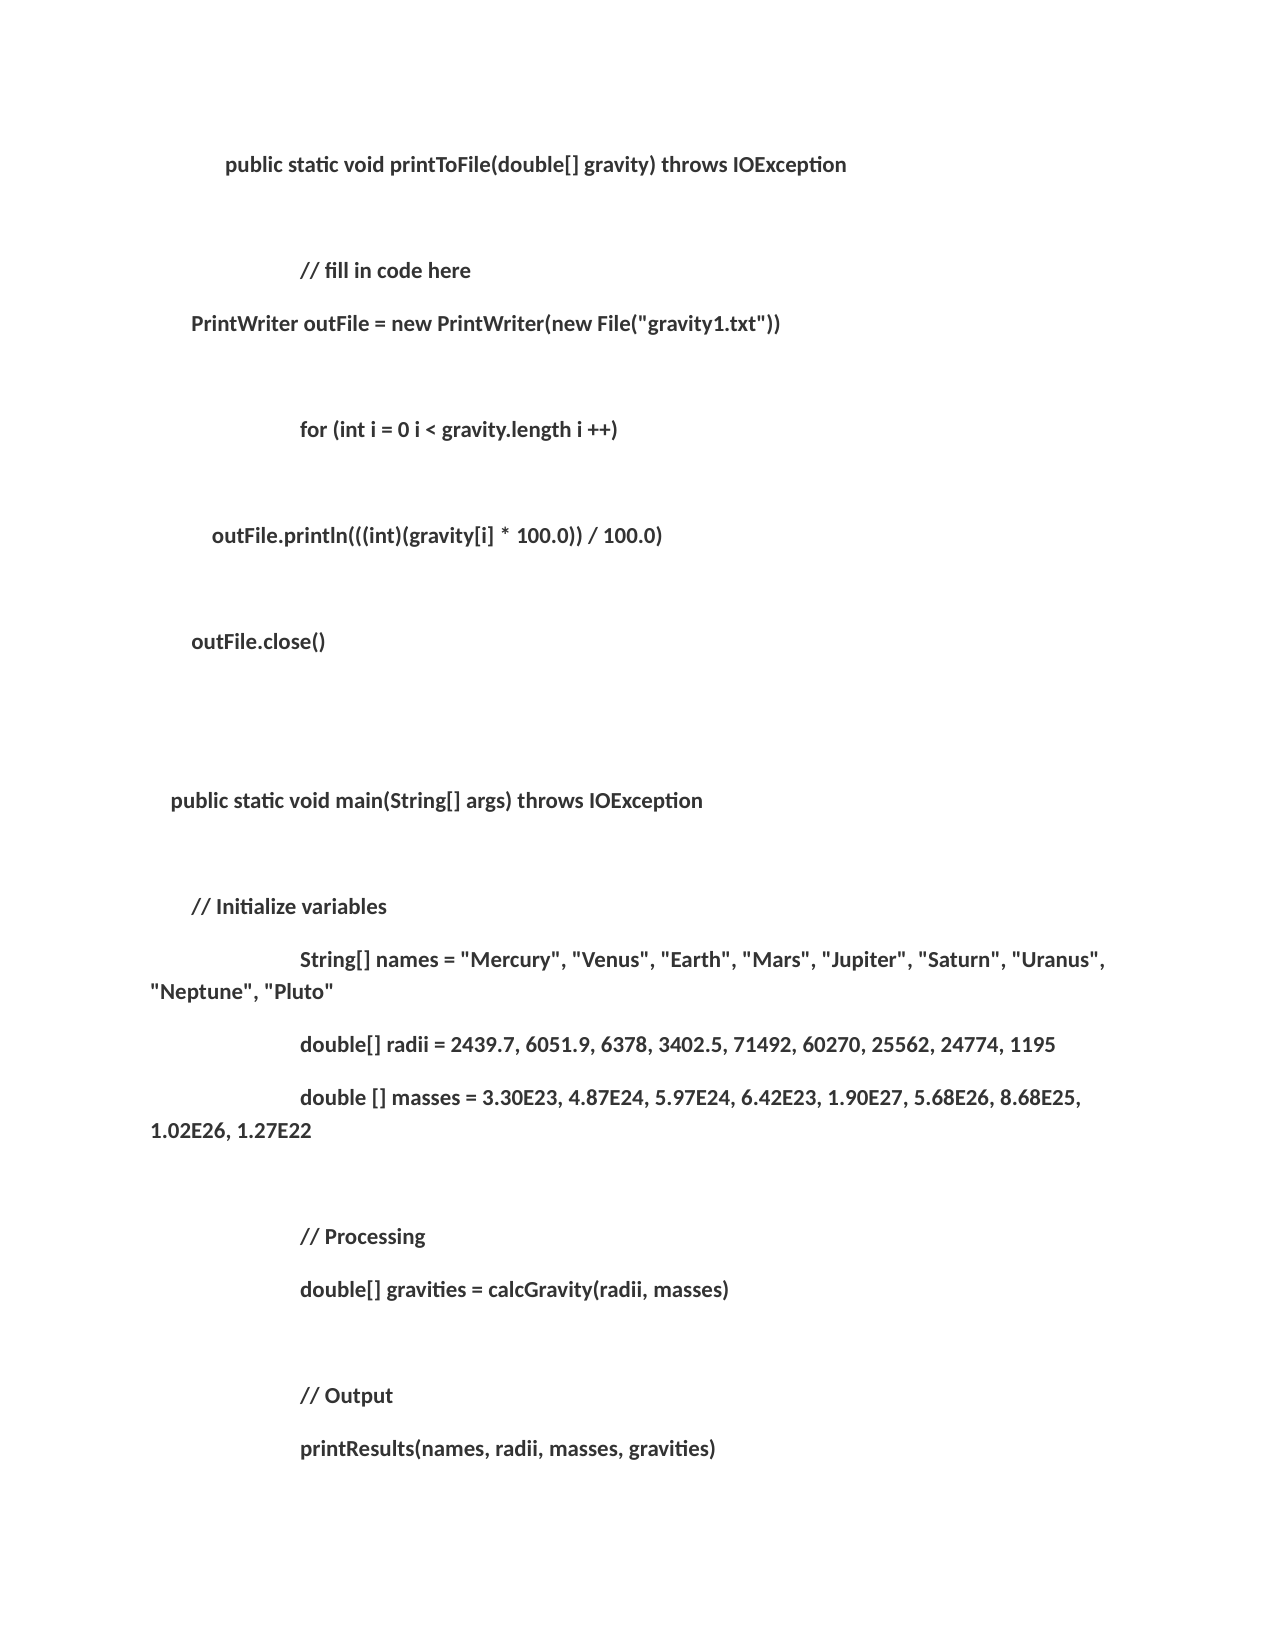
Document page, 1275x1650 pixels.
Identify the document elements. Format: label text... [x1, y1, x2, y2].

text // Output [150, 1381, 1125, 1409]
text outFile.println(((int)(gravity[i] * 100.0)) / 100.0) [150, 521, 1125, 549]
text for (int i = 0 i < gravity.length i ++) [150, 415, 1125, 443]
text printResults(names, radii, masses, gravities) [150, 1434, 1125, 1462]
text double[] gravities = calcGravity(radii, masses) [150, 1275, 1125, 1303]
text double [] masses = 3.30E23, 4.87E24, 5.97E24, 6.42E23, 1.90E27, 5.68E26, 8.68E25, 1.02E26, 1.27E22 [150, 1083, 1125, 1144]
text public static void main(String[] args) throws IOException [150, 786, 1125, 814]
text // Initialize variables [150, 892, 1125, 920]
text outFile.close() [150, 627, 1125, 655]
text double[] radii = 2439.7, 6051.9, 6378, 3402.5, 71492, 60270, 25562, 24774, 1195 [150, 1031, 1125, 1058]
text String[] names = "Mercury", "Venus", "Earth", "Mars", "Jupiter", "Saturn", "Uranus", "Neptune", "Pluto" [150, 945, 1125, 1006]
text PrintWriter outFile = new PrintWriter(new File("gravity1.txt")) [150, 309, 1125, 337]
text // fill in code here [150, 256, 1125, 284]
text // Processing [150, 1222, 1125, 1250]
text public static void printToFile(double[] gravity) throws IOException [150, 150, 1125, 178]
